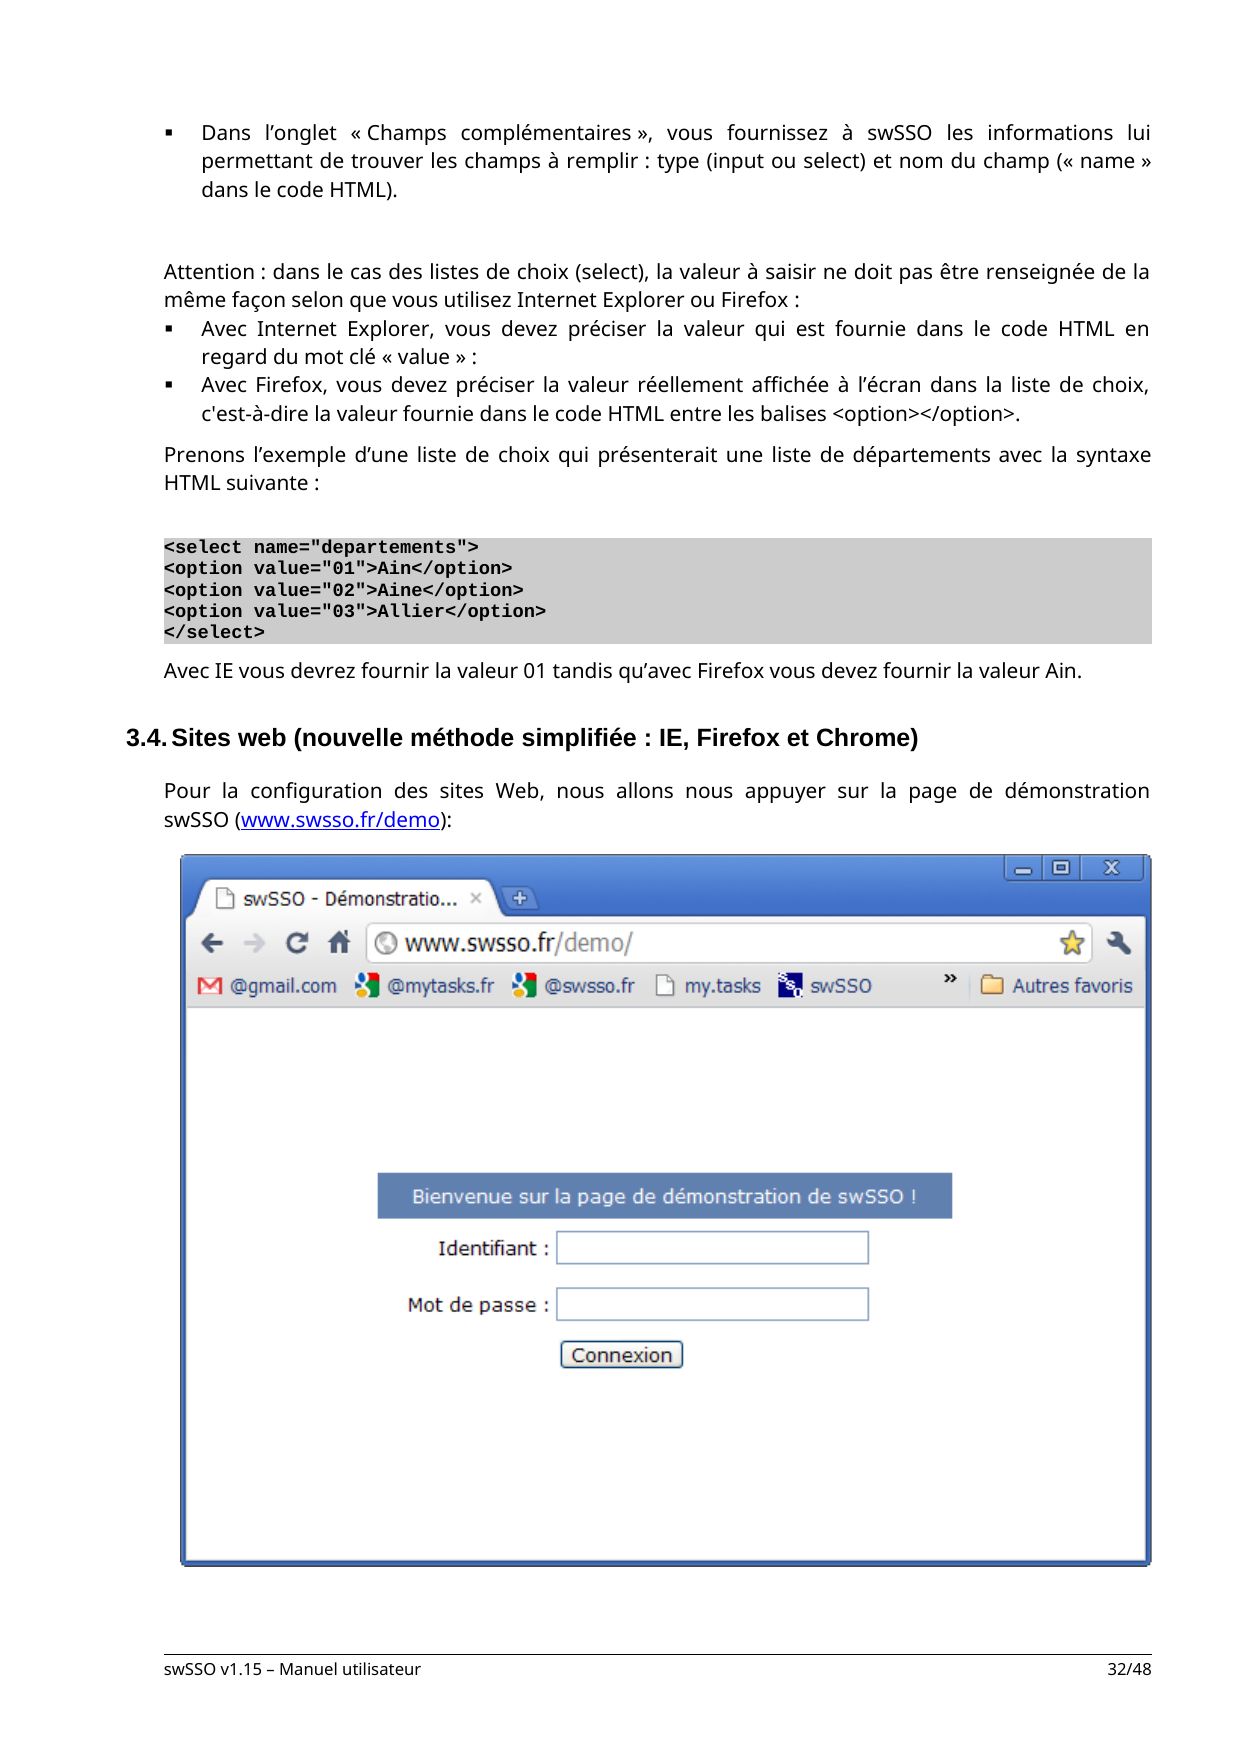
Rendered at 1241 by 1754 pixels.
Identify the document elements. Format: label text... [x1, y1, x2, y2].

text </select> [164, 623, 1152, 644]
text <option value="01">Ain</option> [164, 559, 1152, 580]
text Pour la configuration des sites Web, nous allons nous appuyer sur la page de démonstration swSSO (www.swsso.fr/demo): [164, 776, 1152, 833]
text Prenons l’exemple d’une liste de choix qui présenterait une liste de départements avec la syntaxe HTML suivante : [164, 440, 1152, 497]
list Avec Internet Explorer, vous devez préciser la valeur qui est fournie dans le code HTML en regard du mot clé « value » : [164, 314, 1152, 371]
picture [180, 854, 1152, 1567]
text <select name="departements"> [164, 538, 1152, 559]
text Avec IE vous devrez fournir la valeur 01 tandis qu’avec Firefox vous devez fournir la valeur Ain. [164, 657, 1152, 685]
text <option value="02">Aine</option> [164, 580, 1152, 602]
text Attention : dans le cas des listes de choix (select), la valeur à saisir ne doit pas être renseignée de la même façon selon que vous utilisez Internet Explorer ou Firefox : [164, 257, 1152, 314]
subtitle Sites web (nouvelle méthode simplifiée : IE, Firefox et Chrome) [126, 722, 1152, 751]
list Dans l’onglet « Champs complémentaires », vous fournissez à swSSO les informations lui permettant de trouver les champs à remplir : type (input ou select) et nom du champ (« name » dans le code HTML). [164, 118, 1152, 203]
list Avec Firefox, vous devez préciser la valeur réellement affichée à l’écran dans la liste de choix, c'est-à-dire la valeur fournie dans le code HTML entre les balises <option></option>. [164, 371, 1152, 427]
text <option value="03">Allier</option> [164, 602, 1152, 623]
